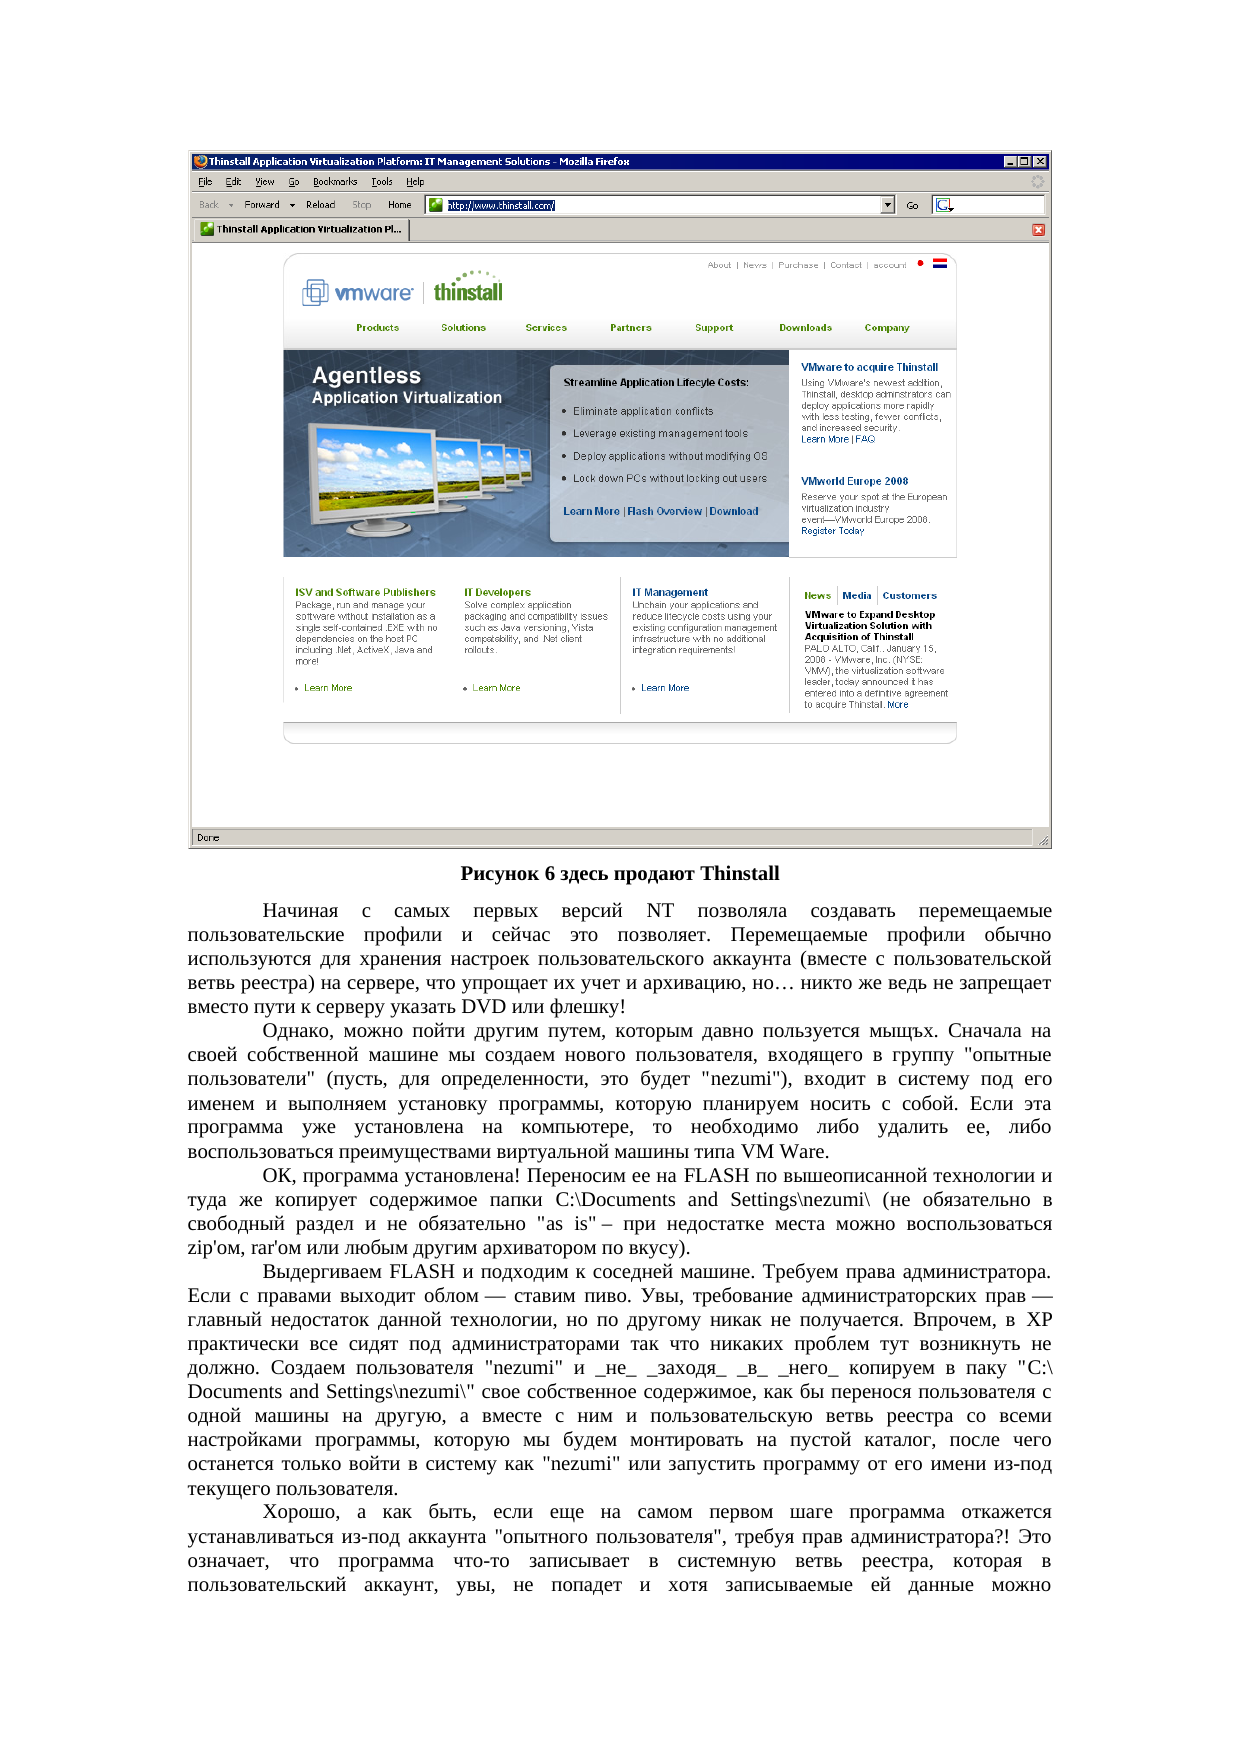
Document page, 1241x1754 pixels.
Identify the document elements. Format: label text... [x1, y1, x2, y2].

text Однако, можно пойти другим путем, которым давно пользуется мыщъх. Сначала на своей собственной машине мы создаем нового пользователя, входящего в группу "опытные пользователи" (пусть, для определенности, это будет "nezumi"), входит в систему под его именем и выполняем установку программы, которую планируем носить с собой. Если эта программа уже установлена на компьютере, то необходимо либо удалить ее, либо воспользоваться преимуществами виртуальной машины типа VM Ware. [187, 1018, 1053, 1163]
text Рисунок 6 здесь продают Thinstall [187, 861, 1053, 885]
text ОК, программа установлена! Переносим ее на FLASH по вышеописанной технологии и туда же копирует содержимое папки C:\Documents and Settings\nezumi\ (не обязательно в свободный раздел и не обязательно "as is" – при недостатке места можно воспользоваться zip'ом, rar'ом или любым другим архиватором по вкусу). [187, 1163, 1053, 1259]
text Начиная с самых первых версий NT позволяла создавать перемещаемые пользовательские профили и сейчас это позволяет. Перемещаемые профили обычно используются для хранения настроек пользовательского аккаунта (вместе с пользовательской ветвь реестра) на сервере, что упрощает их учет и архивацию, но… никто же ведь не запрещает вместо пути к серверу указать DVD или флешку! [187, 898, 1053, 1018]
picture [188, 150, 1052, 849]
text Хорошо, а как быть, если еще на самом первом шаге программа откажется устанавливаться из-под аккаунта "опытного пользователя", требуя прав администратора?! Это означает, что программа что-то записывает в системную ветвь реестра, которая в пользовательский аккаунт, увы, не попадет и хотя записываемые ей данные можно [187, 1499, 1053, 1596]
text Выдергиваем FLASH и подходим к соседней машине. Требуем права администратора. Если с правами выходит облом — ставим пиво. Увы, требование администраторских прав — главный недостаток данной технологии, но по другому никак не получается. Впрочем, в XP практически все сидят под администраторами так что никаких проблем тут возникнуть не должно. Создаем пользователя "nezumi" и _не_ _заходя_ _в_ _него_ копируем в паку "C:\Documents and Settings\nezumi\" свое собственное содержимое, как бы перенося пользователя с одной машины на другую, а вместе с ним и пользовательскую ветвь реестра со всеми настройками программы, которую мы будем монтировать на пустой каталог, после чего останется только войти в систему как "nezumi" или запустить программу от его имени из-под текущего пользователя. [187, 1259, 1053, 1499]
